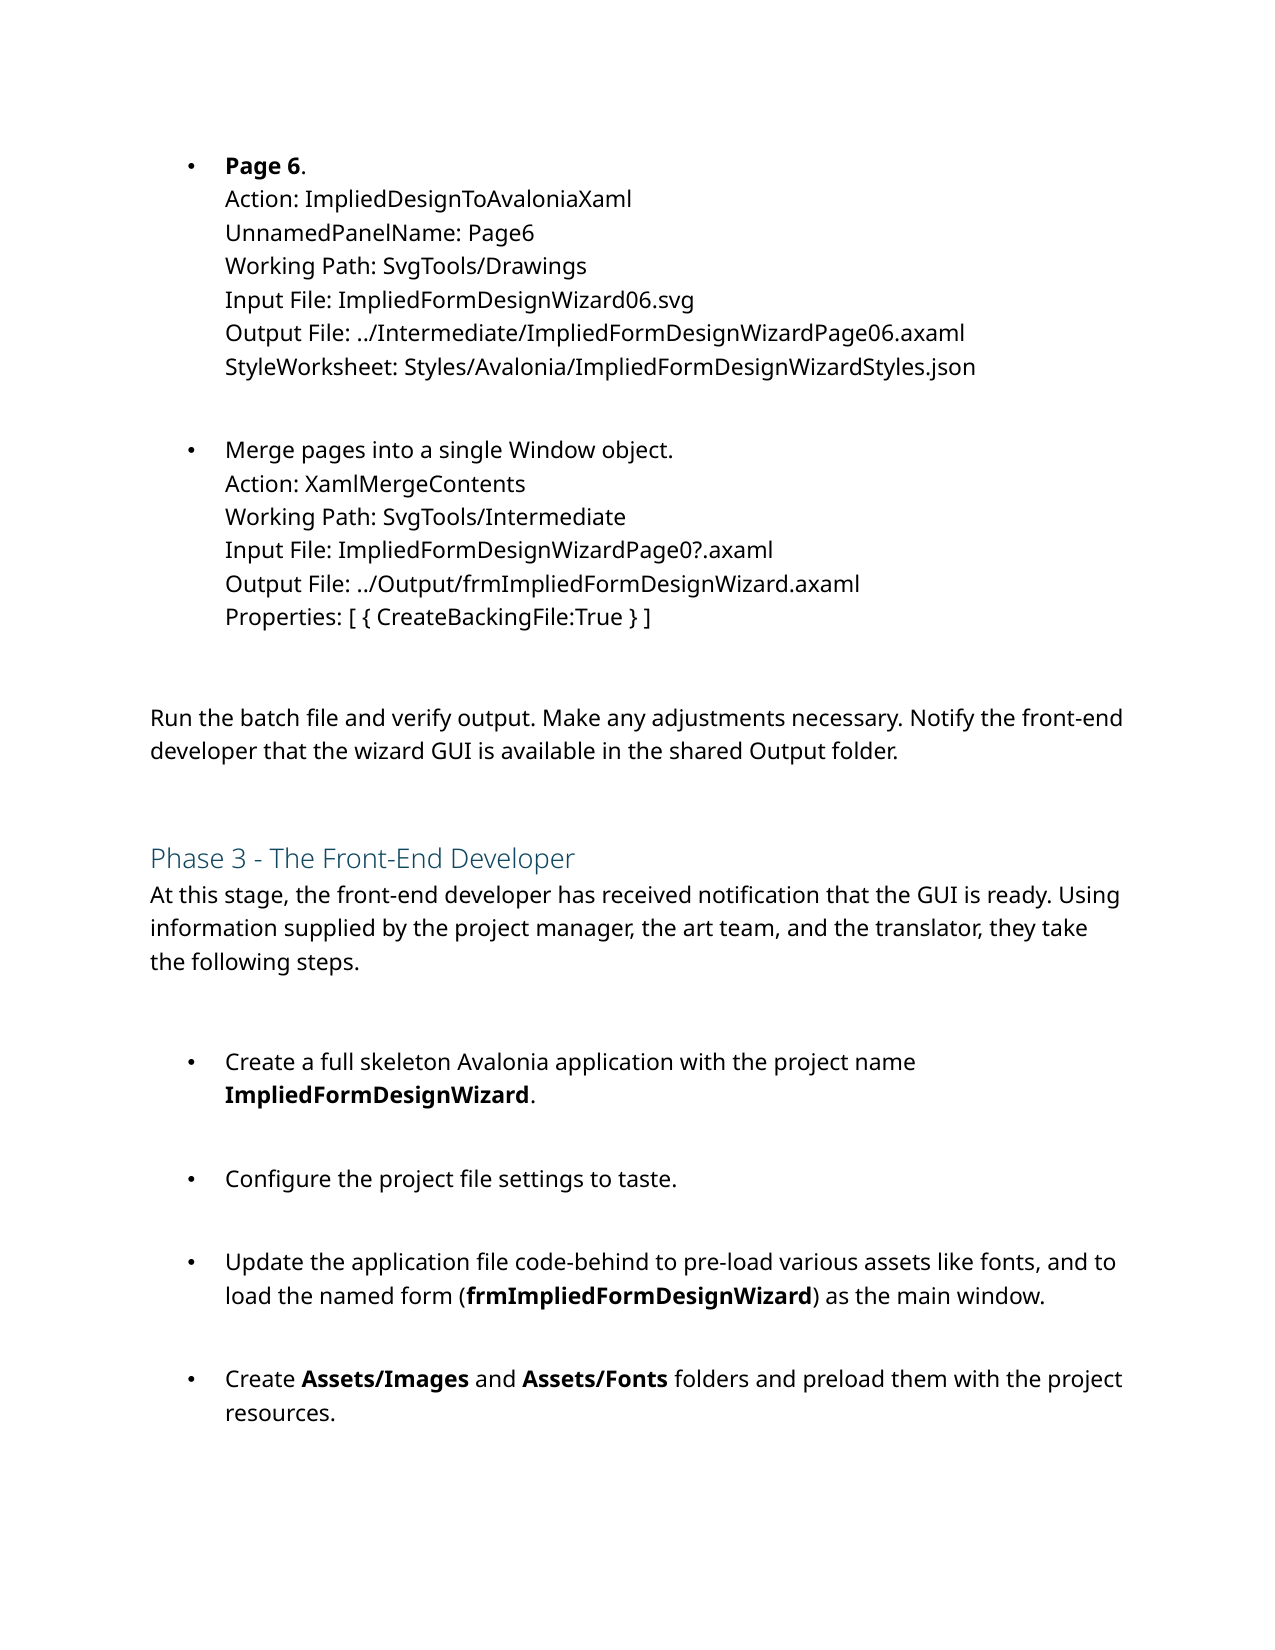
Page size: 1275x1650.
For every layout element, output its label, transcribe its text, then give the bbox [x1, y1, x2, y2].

text At this stage, the front-end developer has received notification that the GUI is ready. Using information supplied by the project manager, the art team, and the translator, they take the following steps. [150, 879, 1125, 977]
text Run the batch file and verify output. Make any adjustments necessary. Notify the front-end developer that the wizard GUI is available in the shared Output folder. [150, 702, 1125, 766]
list Page 6. Action: ImpliedDesignToAvaloniaXaml UnnamedPanelName: Page6 Working Path: SvgTools/Drawings Input File: ImpliedFormDesignWizard06.svg Output File: ../Intermediate/ImpliedFormDesignWizardPage06.axaml StyleWorksheet: Styles/Avalonia/ImpliedFormDesignWizardStyles.json [187, 150, 1125, 415]
list Create Assets/Images and Assets/Fonts folders and preload them with the project resources. [187, 1363, 1125, 1461]
subtitle Phase 3 - The Front-End Developer [150, 839, 1125, 876]
list Merge pages into a single Window object. Action: XamlMergeContents Working Path: SvgTools/Intermediate Input File: ImpliedFormDesignWizardPage0?.axaml Output File: ../Output/frmImpliedFormDesignWizard.axaml Properties: [ { CreateBackingFile:True } ] [187, 434, 1125, 633]
list Create a full skeleton Avalonia application with the project name ImpliedFormDesignWizard. [187, 1046, 1125, 1144]
list Configure the project file settings to taste. [187, 1163, 1125, 1227]
list Update the application file code-behind to pre-load various assets like fonts, and to load the named form (frmImpliedFormDesignWizard) as the main window. [187, 1246, 1125, 1344]
